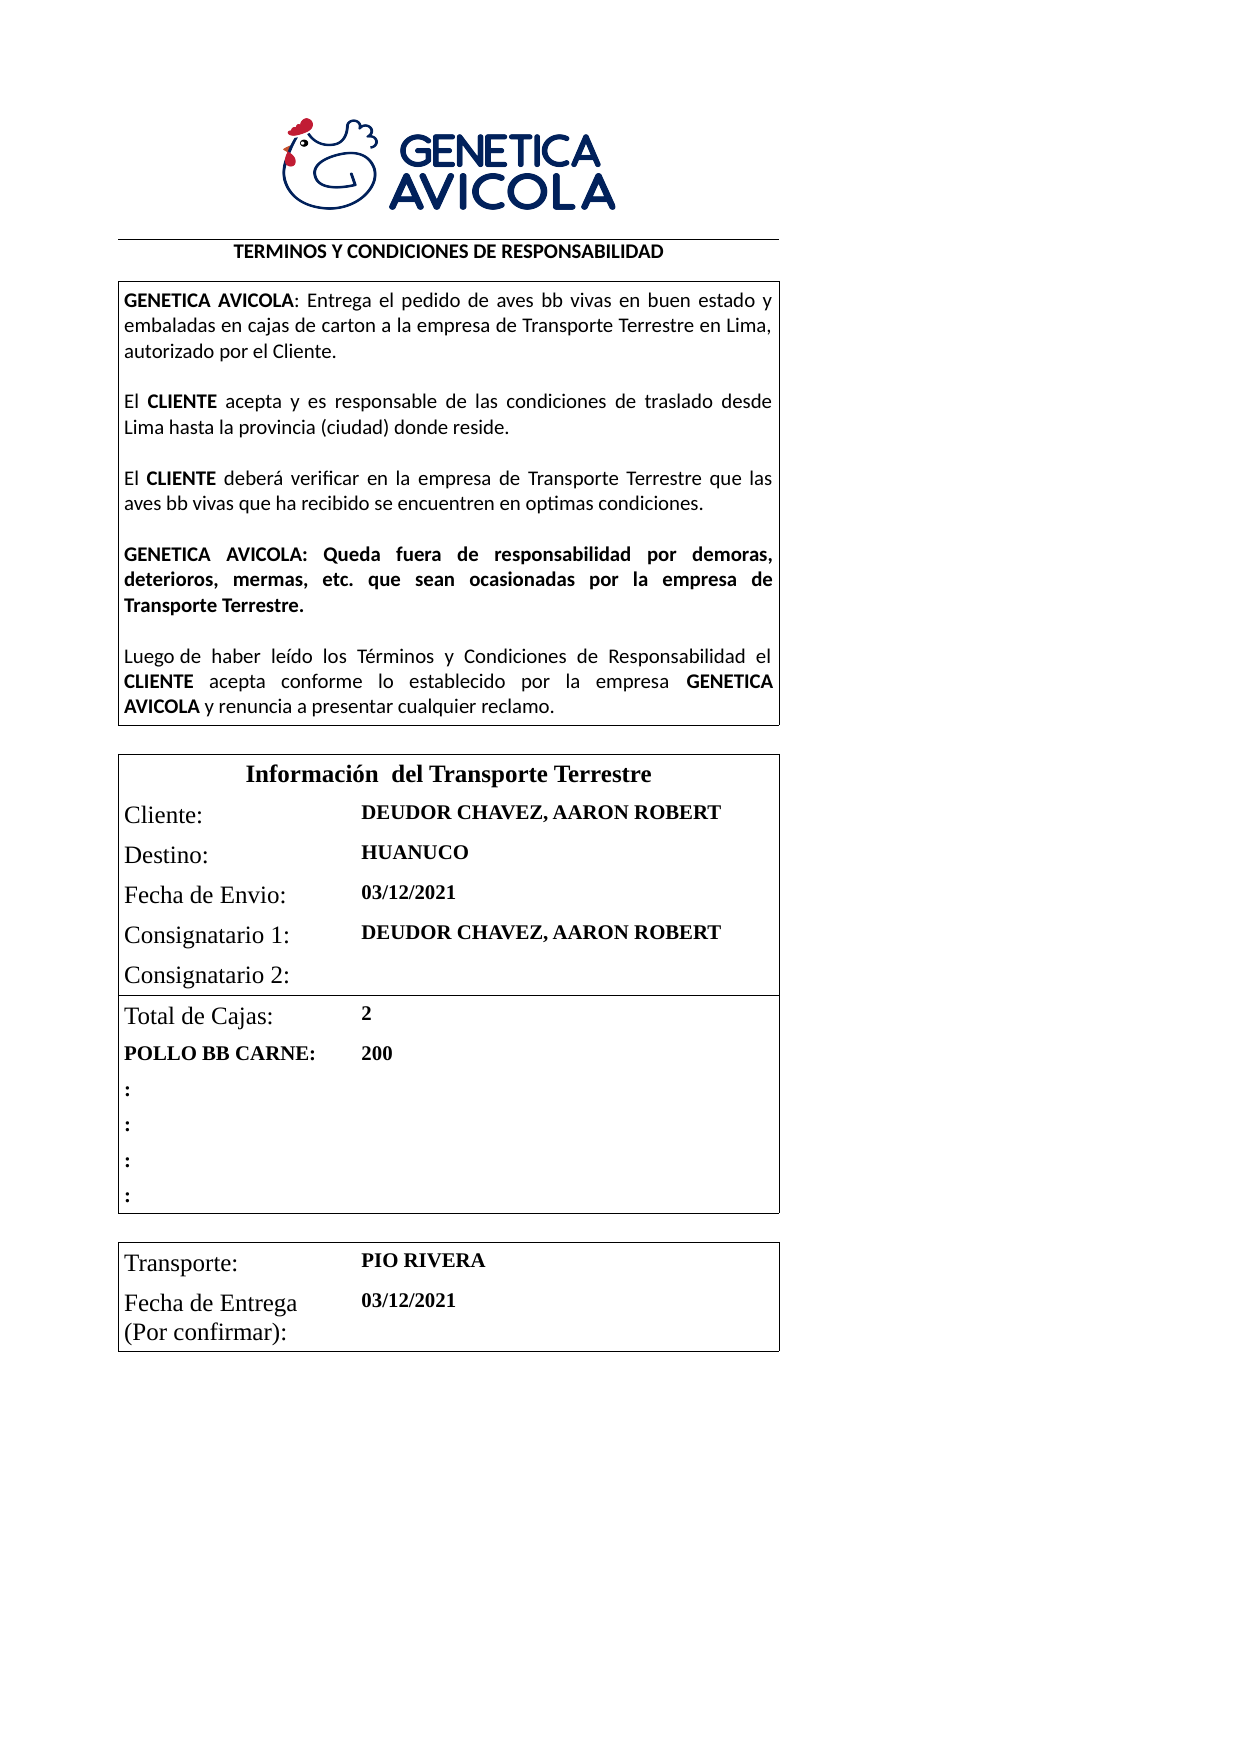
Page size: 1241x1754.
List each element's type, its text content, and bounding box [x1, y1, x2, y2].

table_cell POLLO BB CARNE: [119, 1035, 356, 1071]
table_cell 200 [356, 1035, 779, 1071]
table_cell Total de Cajas: [119, 996, 356, 1035]
table_cell [356, 955, 779, 995]
table_header Información del Transporte Terrestre [119, 755, 779, 794]
table_cell Transporte: [119, 1243, 356, 1282]
table_cell DEUDOR CHAVEZ, AARON ROBERT [356, 794, 779, 834]
picture [282, 118, 616, 210]
table_cell HUANUCO [356, 834, 779, 874]
table_cell [356, 1178, 779, 1213]
table_cell Fecha de Envio: [119, 874, 356, 914]
table_cell [356, 1142, 779, 1177]
table_cell [118, 1214, 356, 1242]
table_cell : [119, 1071, 356, 1106]
table_cell 03/12/2021 [356, 1282, 779, 1351]
table_cell [356, 1106, 779, 1142]
table_cell PIO RIVERA [356, 1243, 779, 1282]
table_cell [356, 1214, 779, 1242]
table_cell Consignatario 1: [119, 915, 356, 955]
table_cell : [119, 1178, 356, 1213]
table_cell Consignatario 2: [119, 955, 356, 995]
table_cell Destino: [119, 834, 356, 874]
table_cell : [119, 1106, 356, 1142]
table_cell DEUDOR CHAVEZ, AARON ROBERT [356, 915, 779, 955]
table_cell Cliente: [119, 794, 356, 834]
table_cell : [119, 1142, 356, 1177]
table_header TERMINOS Y CONDICIONES DE RESPONSABILIDAD [118, 240, 779, 281]
table_cell [356, 1071, 779, 1106]
table_cell GENETICA AVICOLA: Entrega el pedido de aves bb vivas en buen estado y embaladas en cajas de carton a la empresa de Transporte Terrestre en Lima, autorizado por el Cliente. El CLIENTE acepta y es responsable de las condiciones de traslado desde Lima hasta la provincia (ciudad) donde reside. El CLIENTE deberá verificar en la empresa de Transporte Terrestre que las aves bb vivas que ha recibido se encuentren en optimas condiciones. GENETICA AVICOLA: Queda fuera de responsabilidad por demoras, deterioros, mermas, etc. que sean ocasionadas por la empresa de Transporte Terrestre. Luego de haber leído los Términos y Condiciones de Responsabilidad el CLIENTE acepta conforme lo establecido por la empresa GENETICA AVICOLA y renuncia a presentar cualquier reclamo. [119, 282, 779, 725]
table_cell 03/12/2021 [356, 874, 779, 914]
table_cell Fecha de Entrega (Por confirmar): [119, 1282, 356, 1351]
table_cell 2 [356, 996, 779, 1035]
